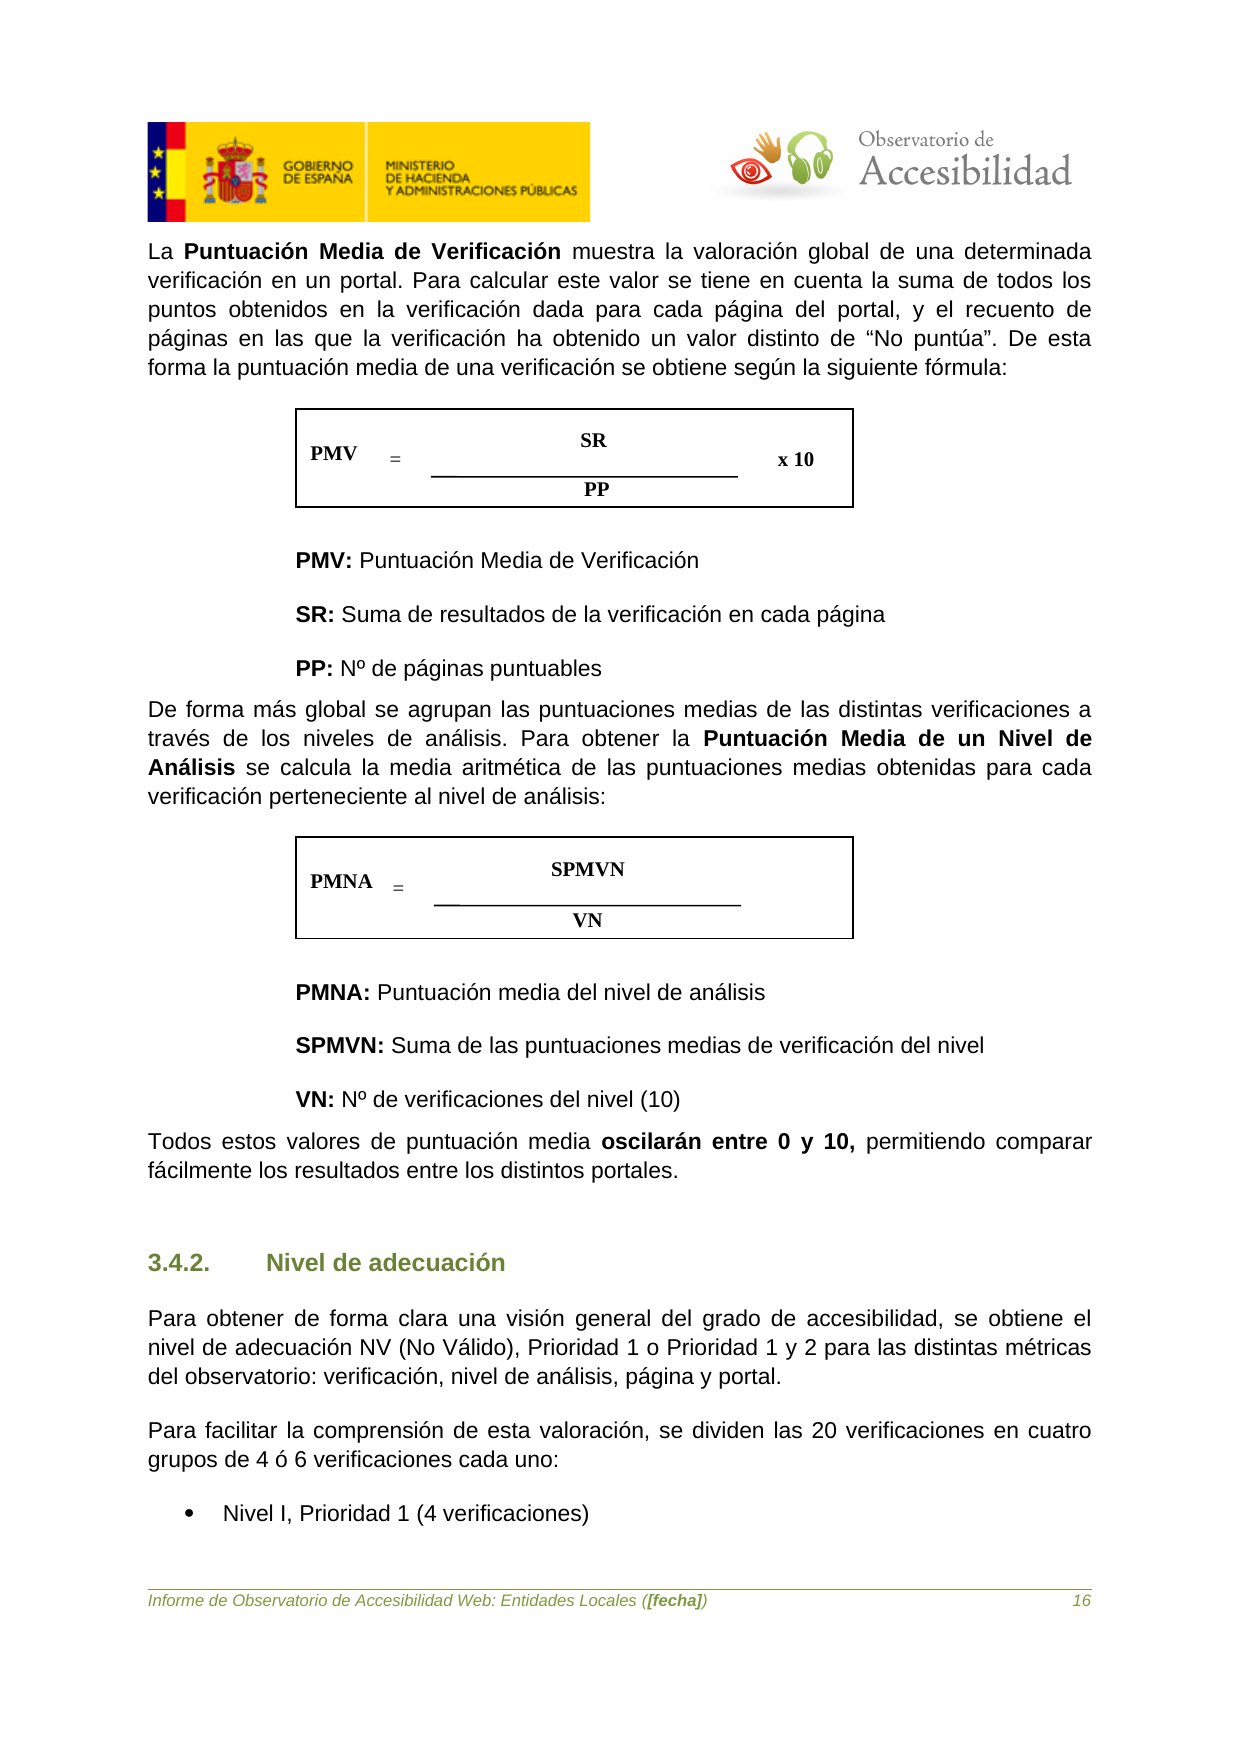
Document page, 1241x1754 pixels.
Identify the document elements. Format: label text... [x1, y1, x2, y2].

text PMNA: Puntuación media del nivel de análisis [295, 978, 1092, 1005]
list Nivel I, Prioridad 1 (4 verificaciones) [185, 1499, 1092, 1526]
text SR: Suma de resultados de la verificación en cada página [295, 601, 1092, 627]
text PP: Nº de páginas puntuables [295, 654, 1092, 681]
text Para facilitar la comprensión de esta valoración, se dividen las 20 verificaciones en cuatro grupos de 4 ó 6 verificaciones cada uno: [148, 1417, 1092, 1472]
text SPMVN: Suma de las puntuaciones medias de verificación del nivel [295, 1032, 1092, 1059]
picture [710, 122, 1086, 205]
picture [147, 122, 591, 222]
text La Puntuación Media de Verificación muestra la valoración global de una determinada verificación en un portal. Para calcular este valor se tiene en cuenta la suma de todos los puntos obtenidos en la verificación dada para cada página del portal, y el recuento de páginas en las que la verificación ha obtenido un valor distinto de “No puntúa”. De esta forma la puntuación media de una verificación se obtiene según la siguiente fórmula: [148, 238, 1092, 380]
text Para obtener de forma clara una visión general del grado de accesibilidad, se obtiene el nivel de adecuación NV (No Válido), Prioridad 1 o Prioridad 1 y 2 para las distintas métricas del observatorio: verificación, nivel de análisis, página y portal. [148, 1305, 1092, 1389]
text Todos estos valores de puntuación media oscilarán entre 0 y 10, permitiendo comparar fácilmente los resultados entre los distintos portales. [148, 1128, 1092, 1183]
text VN: Nº de verificaciones del nivel (10) [295, 1086, 1092, 1113]
text De forma más global se agrupan las puntuaciones medias de las distintas verificaciones a través de los niveles de análisis. Para obtener la Puntuación Media de un Nivel de Análisis se calcula la media aritmética de las puntuaciones medias obtenidas para cada verificación perteneciente al nivel de análisis: [148, 696, 1092, 809]
subtitle Nivel de adecuación [148, 1248, 1092, 1277]
text PMV: Puntuación Media de Verificación [295, 547, 1092, 573]
